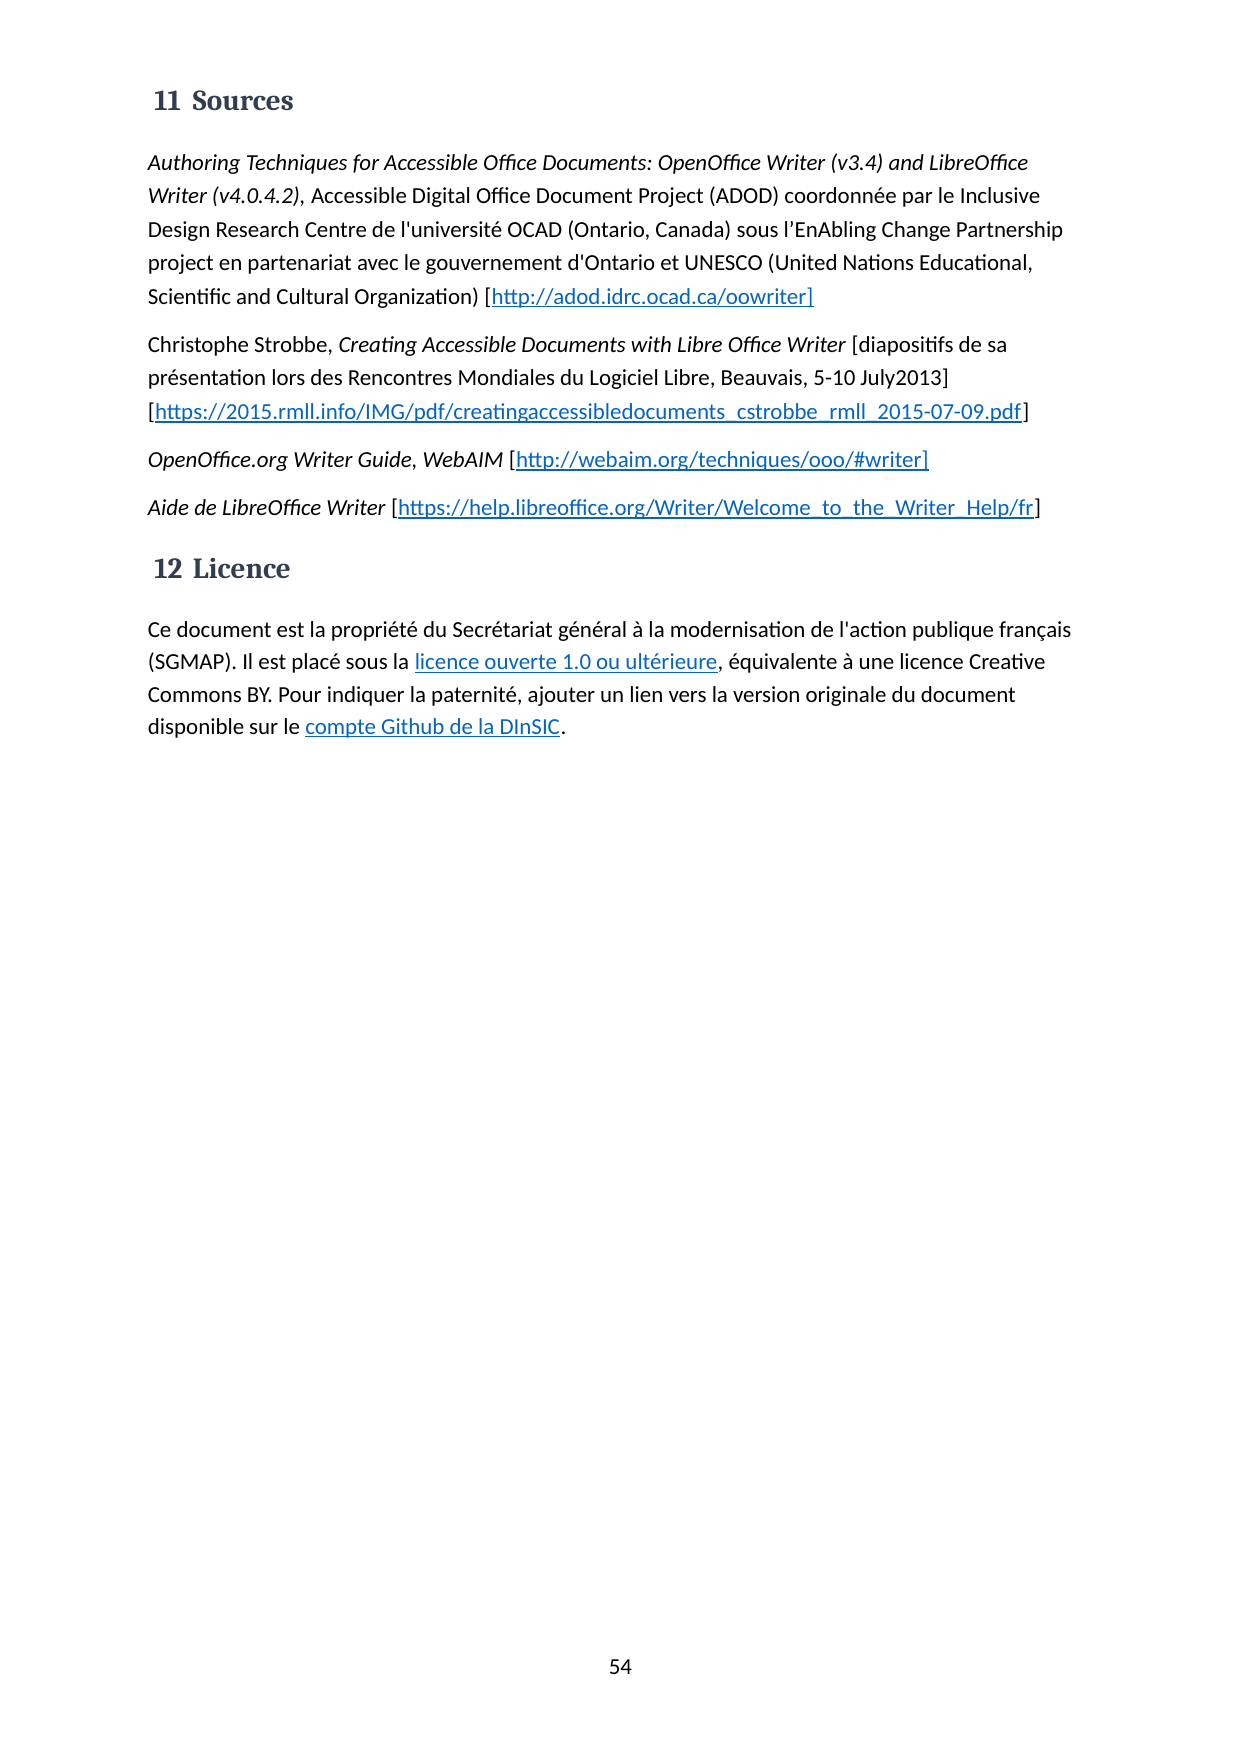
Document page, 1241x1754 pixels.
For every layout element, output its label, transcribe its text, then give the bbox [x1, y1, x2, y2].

subtitle Licence [148, 552, 1093, 585]
text Aide de LibreOffice Writer [https://help.libreoffice.org/Writer/Welcome_to_the_Writer_Help/fr] [148, 493, 1093, 521]
text OpenOffice.org Writer Guide, WebAIM [http://webaim.org/techniques/ooo/#writer] [148, 445, 1093, 473]
subtitle Sources [148, 84, 1093, 118]
text Christophe Strobbe, Creating Accessible Documents with Libre Office Writer [diapositifs de sa présentation lors des Rencontres Mondiales du Logiciel Libre, Beauvais, 5-10 July2013] [https://2015.rmll.info/IMG/pdf/creatingaccessibledocuments_cstrobbe_rmll_2015-07-09.pdf] [148, 330, 1093, 425]
text Ce document est la propriété du Secrétariat général à la modernisation de l'action publique français (SGMAP). Il est placé sous la licence ouverte 1.0 ou ultérieure, équivalente à une licence Creative Commons BY. Pour indiquer la paternité, ajouter un lien vers la version originale du document disponible sur le compte Github de la DInSIC. [148, 615, 1093, 740]
text Authoring Techniques for Accessible Office Documents: OpenOffice Writer (v3.4) and LibreOffice Writer (v4.0.4.2), Accessible Digital Office Document Project (ADOD) coordonnée par le Inclusive Design Research Centre de l'université OCAD (Ontario, Canada) sous l’EnAbling Change Partnership project en partenariat avec le gouvernement d'Ontario et UNESCO (United Nations Educational, Scientific and Cultural Organization) [http://adod.idrc.ocad.ca/oowriter] [148, 148, 1093, 310]
